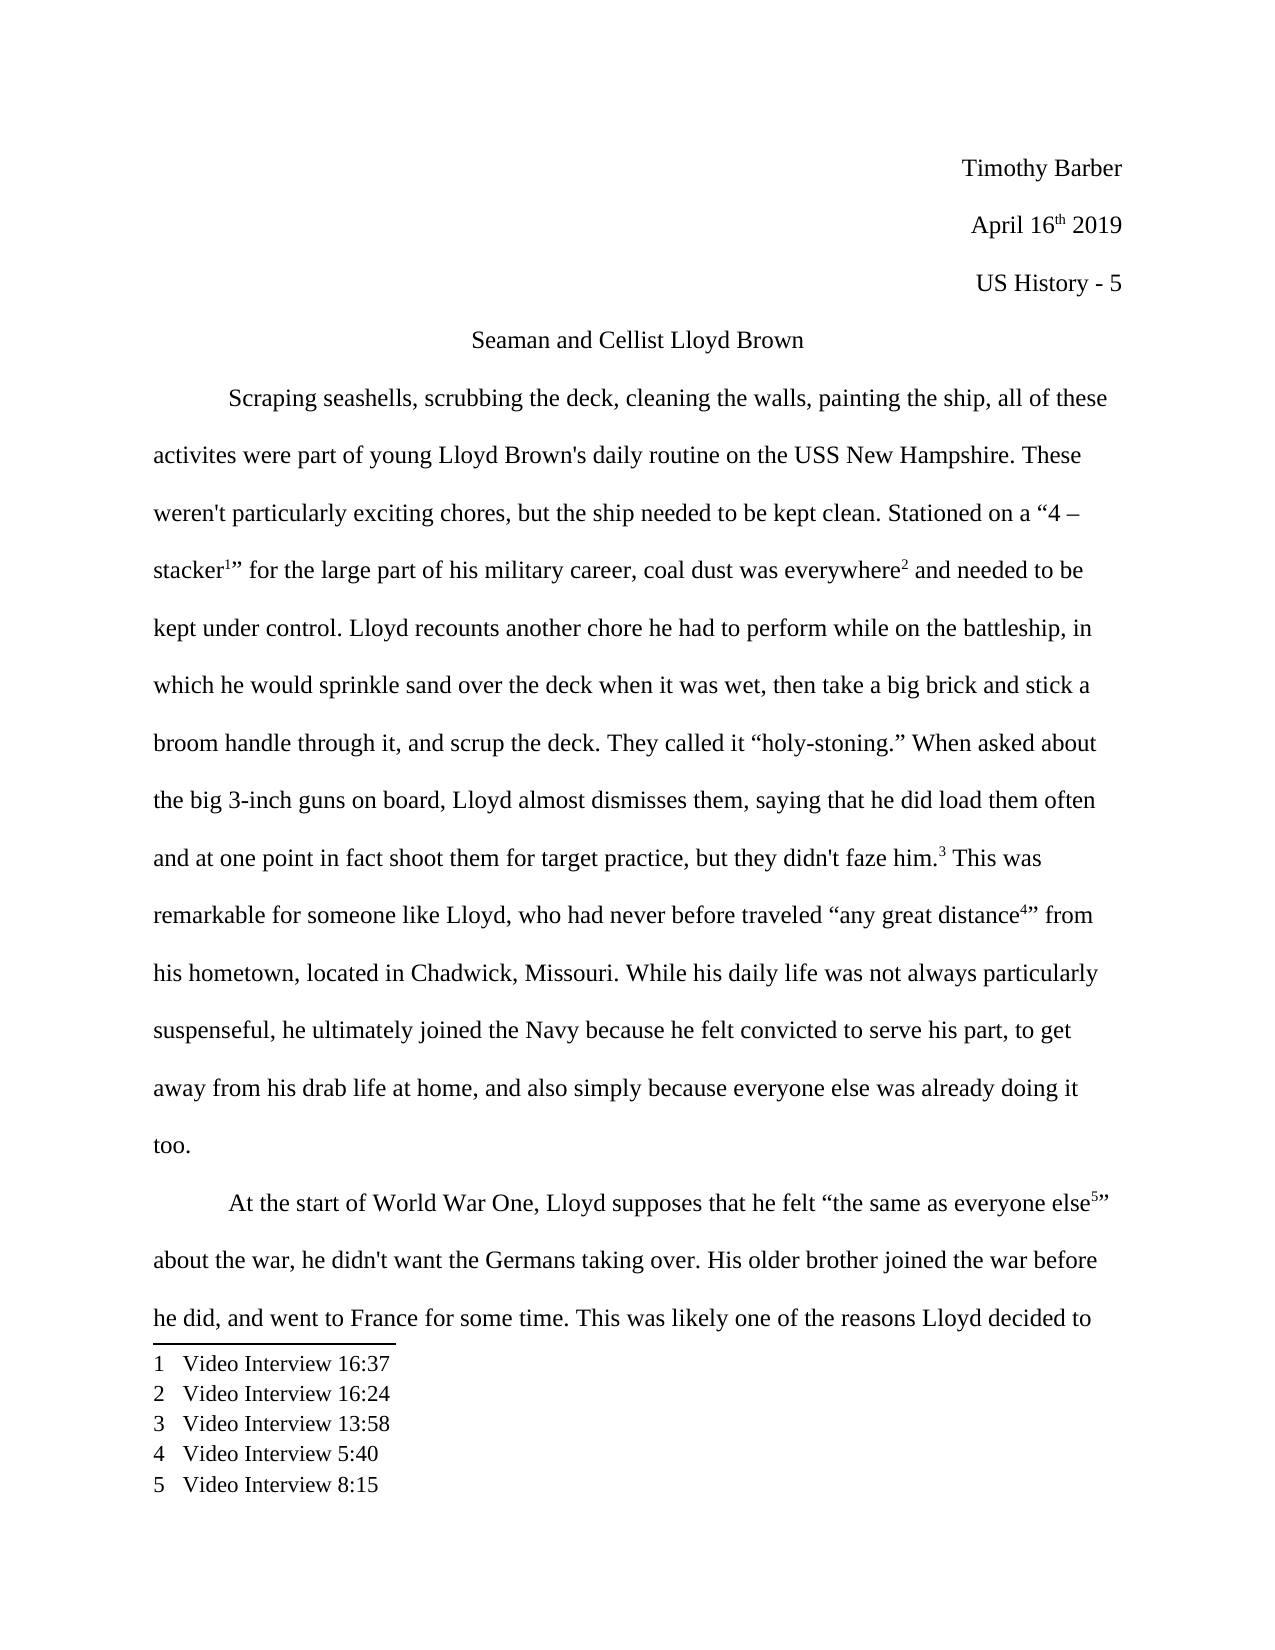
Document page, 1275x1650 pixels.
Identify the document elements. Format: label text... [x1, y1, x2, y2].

text Video Interview 16:37 [153, 1350, 1122, 1376]
text Timothy Barber [153, 153, 1122, 182]
text At the start of World War One, Lloyd supposes that he felt “the same as everyone else” about the war, he didn't want the Germans taking over. His older brother joined the war before he did, and went to France for some time. This was likely one of the reasons Lloyd decided to [153, 1188, 1122, 1332]
text Video Interview 13:58 [153, 1410, 1122, 1437]
text Video Interview 8:15 [153, 1471, 1122, 1497]
text April 16th 2019 [153, 211, 1122, 239]
text US History - 5 [153, 268, 1122, 297]
text Video Interview 5:40 [153, 1440, 1122, 1467]
text Seaman and Cellist Lloyd Brown [153, 326, 1122, 354]
text Video Interview 16:24 [153, 1380, 1122, 1406]
text Scraping seashells, scrubbing the deck, cleaning the walls, painting the ship, all of these activites were part of young Lloyd Brown's daily routine on the USS New Hampshire. These weren't particularly exciting chores, but the ship needed to be kept clean. Stationed on a “4 – stacker” for the large part of his military career, coal dust was everywhere and needed to be kept under control. Lloyd recounts another chore he had to perform while on the battleship, in which he would sprinkle sand over the deck when it was wet, then take a big brick and stick a broom handle through it, and scrup the deck. They called it “holy-stoning.” When asked about the big 3-inch guns on board, Lloyd almost dismisses them, saying that he did load them often and at one point in fact shoot them for target practice, but they didn't faze him. This was remarkable for someone like Lloyd, who had never before traveled “any great distance” from his hometown, located in Chadwick, Missouri. While his daily life was not always particularly suspenseful, he ultimately joined the Navy because he felt convicted to serve his part, to get away from his drab life at home, and also simply because everyone else was already doing it too. [153, 383, 1122, 1159]
